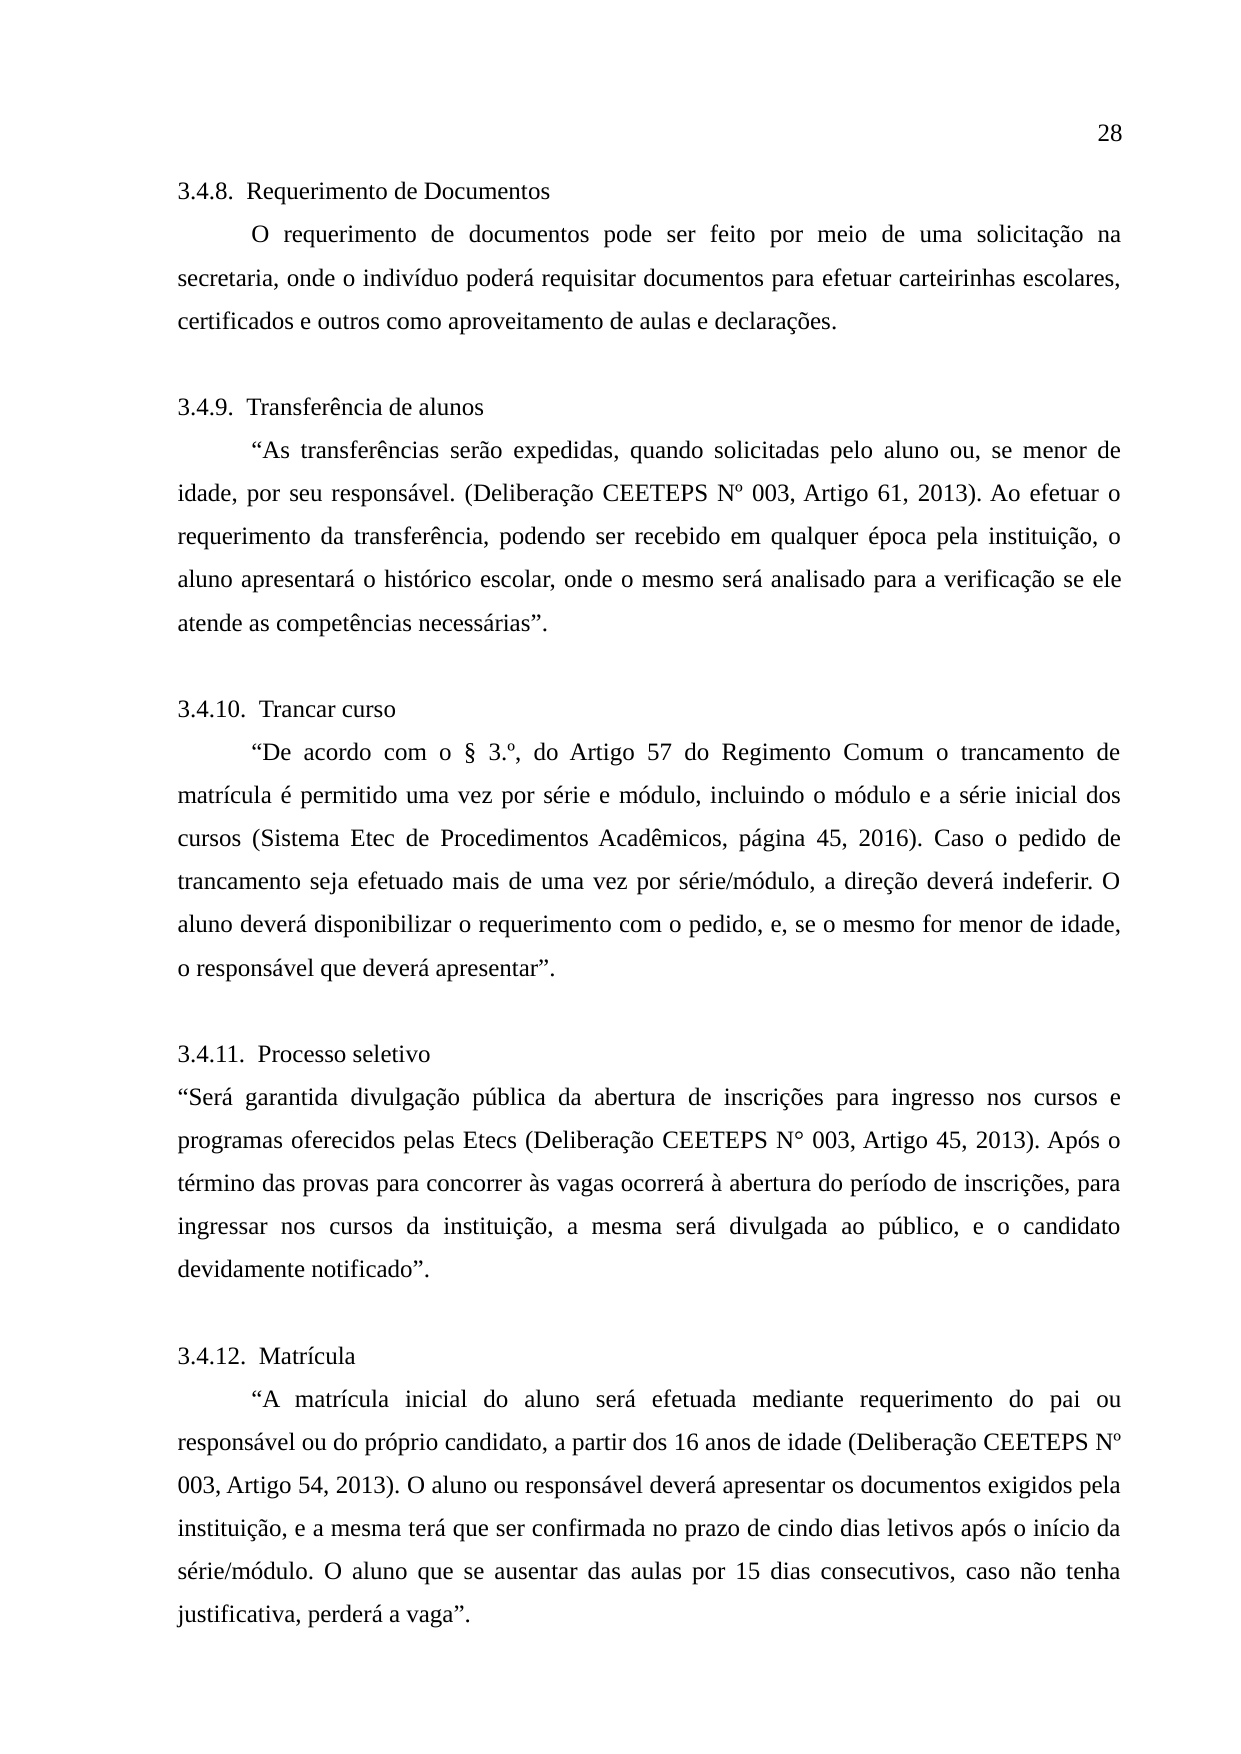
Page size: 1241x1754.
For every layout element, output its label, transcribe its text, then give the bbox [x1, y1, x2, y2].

subtitle Trancar curso [177, 694, 1122, 723]
subtitle Transferência de alunos [177, 392, 1122, 421]
subtitle Requerimento de Documentos [177, 176, 1122, 205]
subtitle Matrícula [177, 1341, 1122, 1369]
text O requerimento de documentos pode ser feito por meio de uma solicitação na secretaria, onde o indivíduo poderá requisitar documentos para efetuar carteirinhas escolares, certificados e outros como aproveitamento de aulas e declarações. [177, 219, 1122, 334]
text “A matrícula inicial do aluno será efetuada mediante requerimento do pai ou responsável ou do próprio candidato, a partir dos 16 anos de idade (Deliberação CEETEPS Nº 003, Artigo 54, 2013). O aluno ou responsável deverá apresentar os documentos exigidos pela instituição, e a mesma terá que ser confirmada no prazo de cindo dias letivos após o início da série/módulo. O aluno que se ausentar das aulas por 15 dias consecutivos, caso não tenha justificativa, perderá a vaga”. [177, 1384, 1122, 1628]
text “De acordo com o § 3.º, do Artigo 57 do Regimento Comum o trancamento de matrícula é permitido uma vez por série e módulo, incluindo o módulo e a série inicial dos cursos (Sistema Etec de Procedimentos Acadêmicos, página 45, 2016). Caso o pedido de trancamento seja efetuado mais de uma vez por série/módulo, a direção deverá indeferir. O aluno deverá disponibilizar o requerimento com o pedido, e, se o mesmo for menor de idade, o responsável que deverá apresentar”. [177, 737, 1122, 981]
text “As transferências serão expedidas, quando solicitadas pelo aluno ou, se menor de idade, por seu responsável. (Deliberação CEETEPS Nº 003, Artigo 61, 2013). Ao efetuar o requerimento da transferência, podendo ser recebido em qualquer época pela instituição, o aluno apresentará o histórico escolar, onde o mesmo será analisado para a verificação se ele atende as competências necessárias”. [177, 435, 1122, 636]
subtitle Processo seletivo [177, 1039, 1122, 1068]
text “Será garantida divulgação pública da abertura de inscrições para ingresso nos cursos e programas oferecidos pelas Etecs (Deliberação CEETEPS N° 003, Artigo 45, 2013). Após o término das provas para concorrer às vagas ocorrerá à abertura do período de inscrições, para ingressar nos cursos da instituição, a mesma será divulgada ao público, e o candidato devidamente notificado”. [177, 1082, 1122, 1283]
